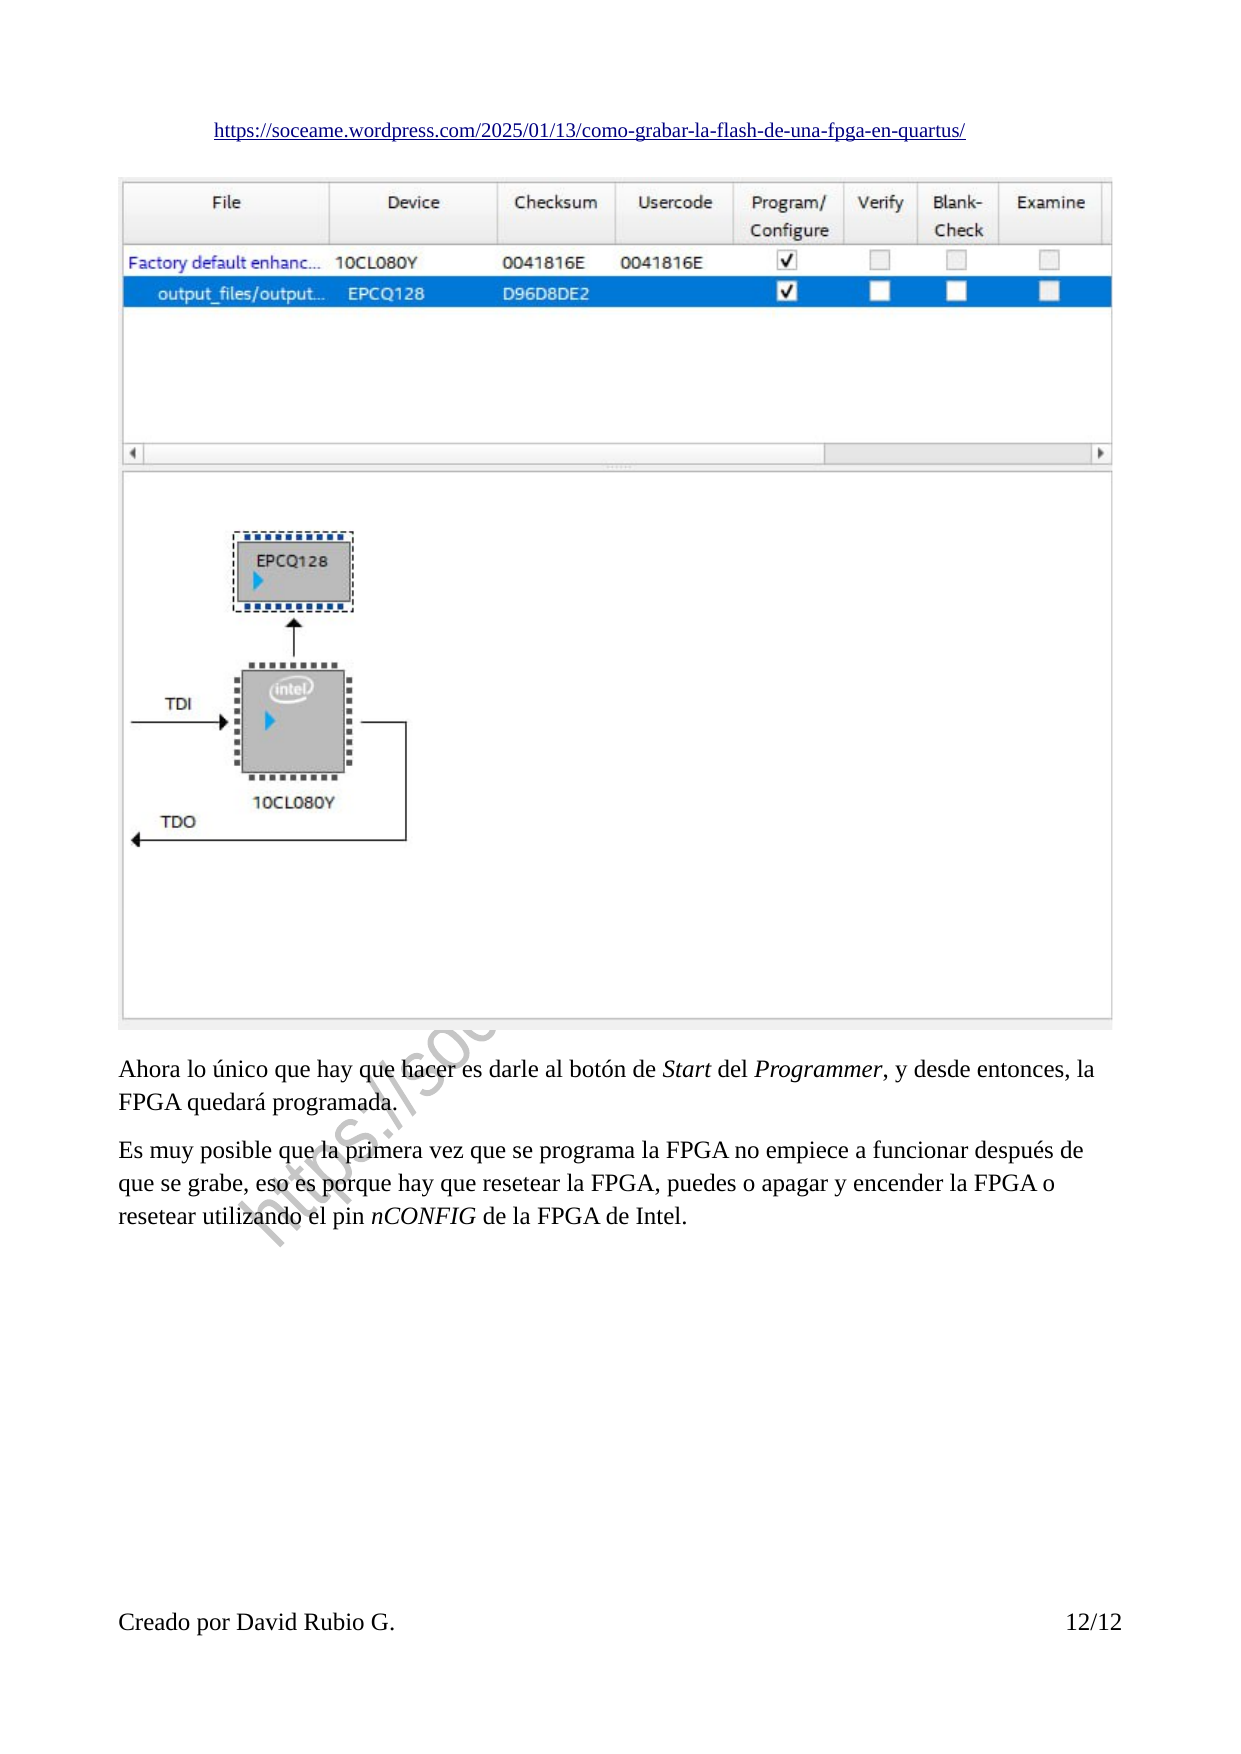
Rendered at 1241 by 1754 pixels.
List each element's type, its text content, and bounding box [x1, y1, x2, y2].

text Ahora lo único que hay que hacer es darle al botón de Start del Programmer, y desde entonces, la FPGA quedará programada. [118, 1054, 1122, 1116]
text Es muy posible que la primera vez que se programa la FPGA no empiece a funcionar después de que se grabe, eso es porque hay que resetear la FPGA, puedes o apagar y encender la FPGA o resetear utilizando el pin nCONFIG de la FPGA de Intel. [118, 1135, 1122, 1229]
picture [118, 177, 1113, 1030]
